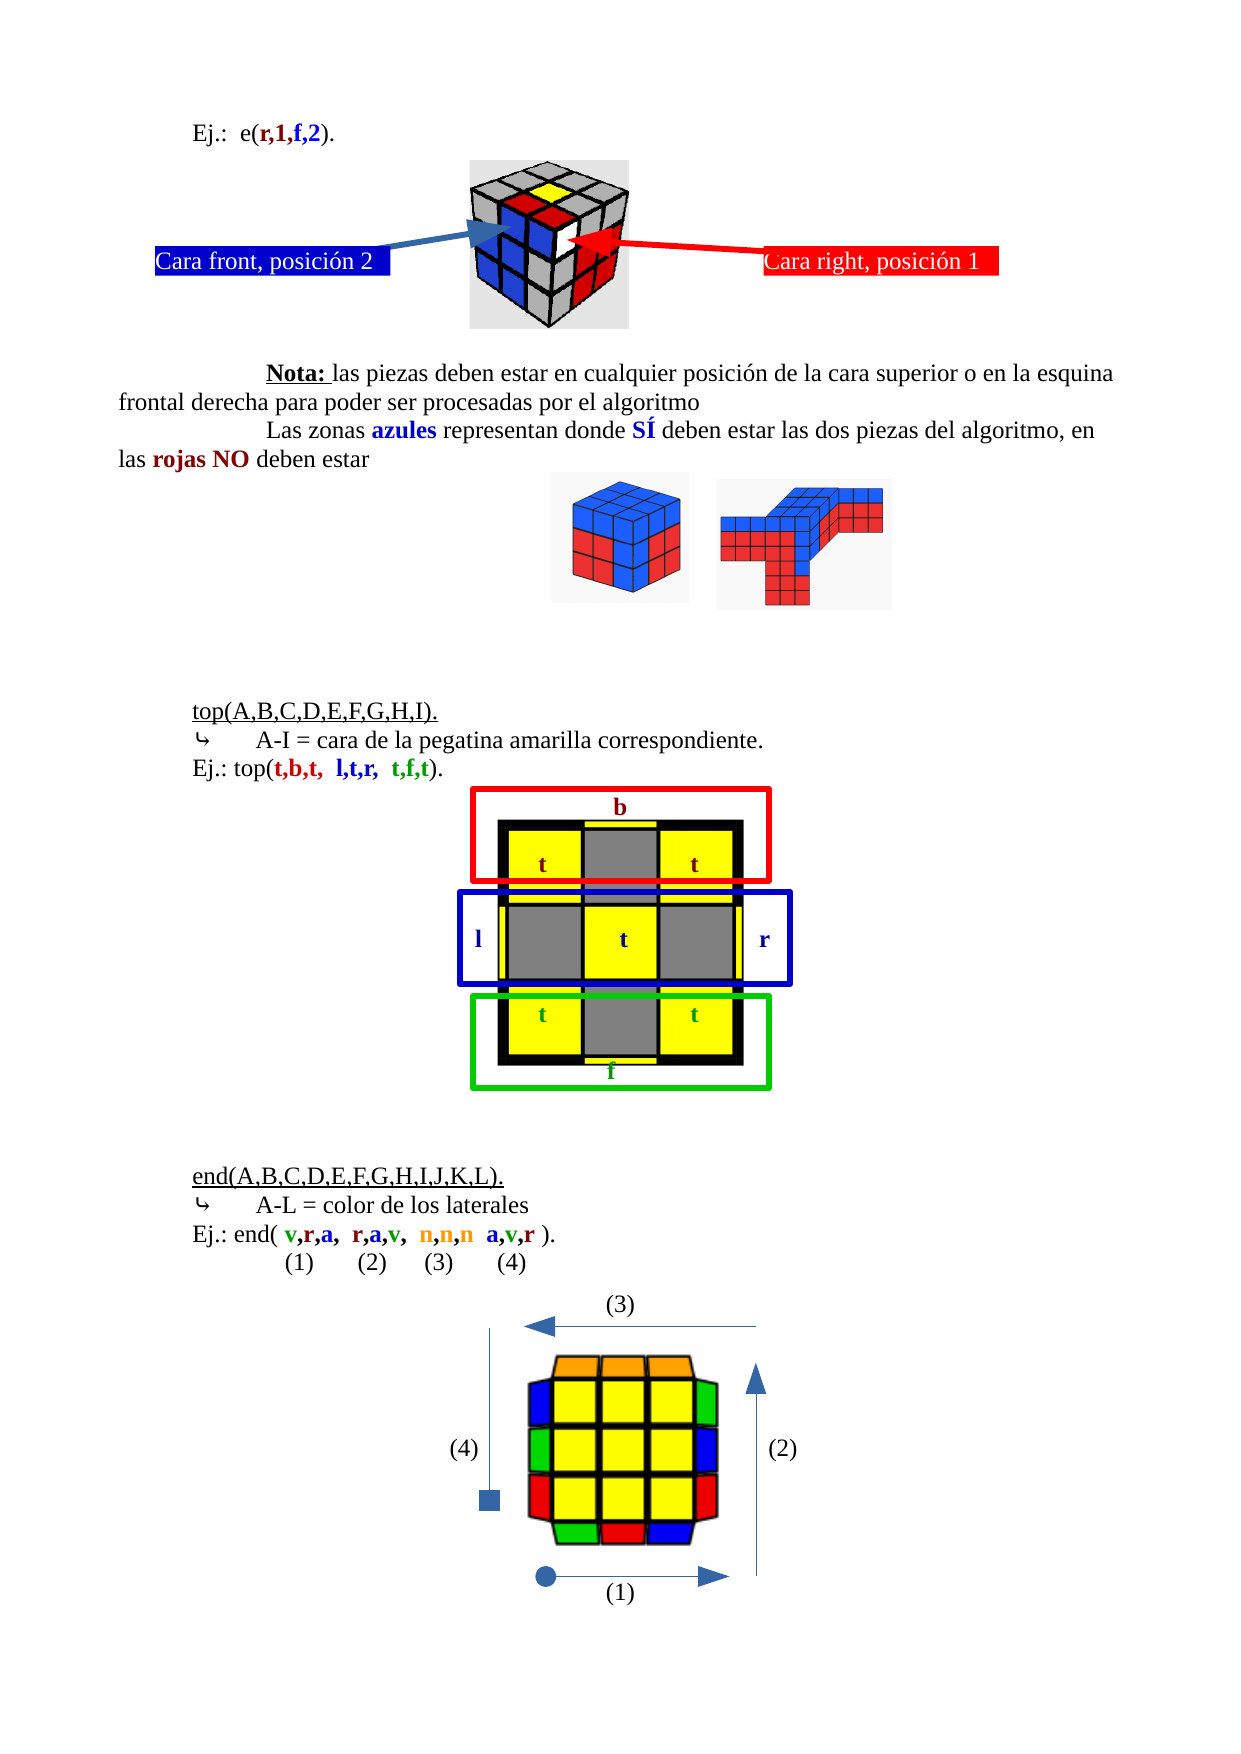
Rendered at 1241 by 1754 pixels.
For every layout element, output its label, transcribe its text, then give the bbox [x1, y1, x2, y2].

text ⤷ A-I = cara de la pegatina amarilla correspondiente. [118, 725, 1122, 753]
text Ej.: end( v,r,a, r,a,v, n,n,n a,v,r ). [118, 1219, 1122, 1247]
picture [469, 160, 629, 329]
picture [551, 472, 648, 603]
text Nota: las piezas deben estar en cualquier posición de la cara superior o en la esquina frontal derecha para poder ser procesadas por el algoritmo [118, 358, 1122, 415]
text ⤷ A-L = color de los laterales [118, 1190, 1122, 1219]
text (1) (2) (3) (4) [118, 1247, 1122, 1276]
picture [488, 884, 753, 889]
picture [506, 1333, 741, 1568]
picture [488, 811, 753, 878]
picture [488, 987, 753, 993]
picture [716, 479, 891, 610]
text Ej.: top(t,b,t, l,t,r, t,f,t). [118, 753, 1122, 782]
text end(A,B,C,D,E,F,G,H,I,J,K,L). [118, 1161, 1122, 1190]
text Las zonas azules representan donde SÍ deben estar las dos piezas del algoritmo, en las rojas NO deben estar [118, 415, 1122, 473]
text Ej.: e(r,1,f,2). [118, 118, 1122, 147]
text top(A,B,C,D,E,F,G,H,I). [118, 696, 1122, 725]
picture [488, 895, 753, 981]
picture [488, 999, 753, 1075]
